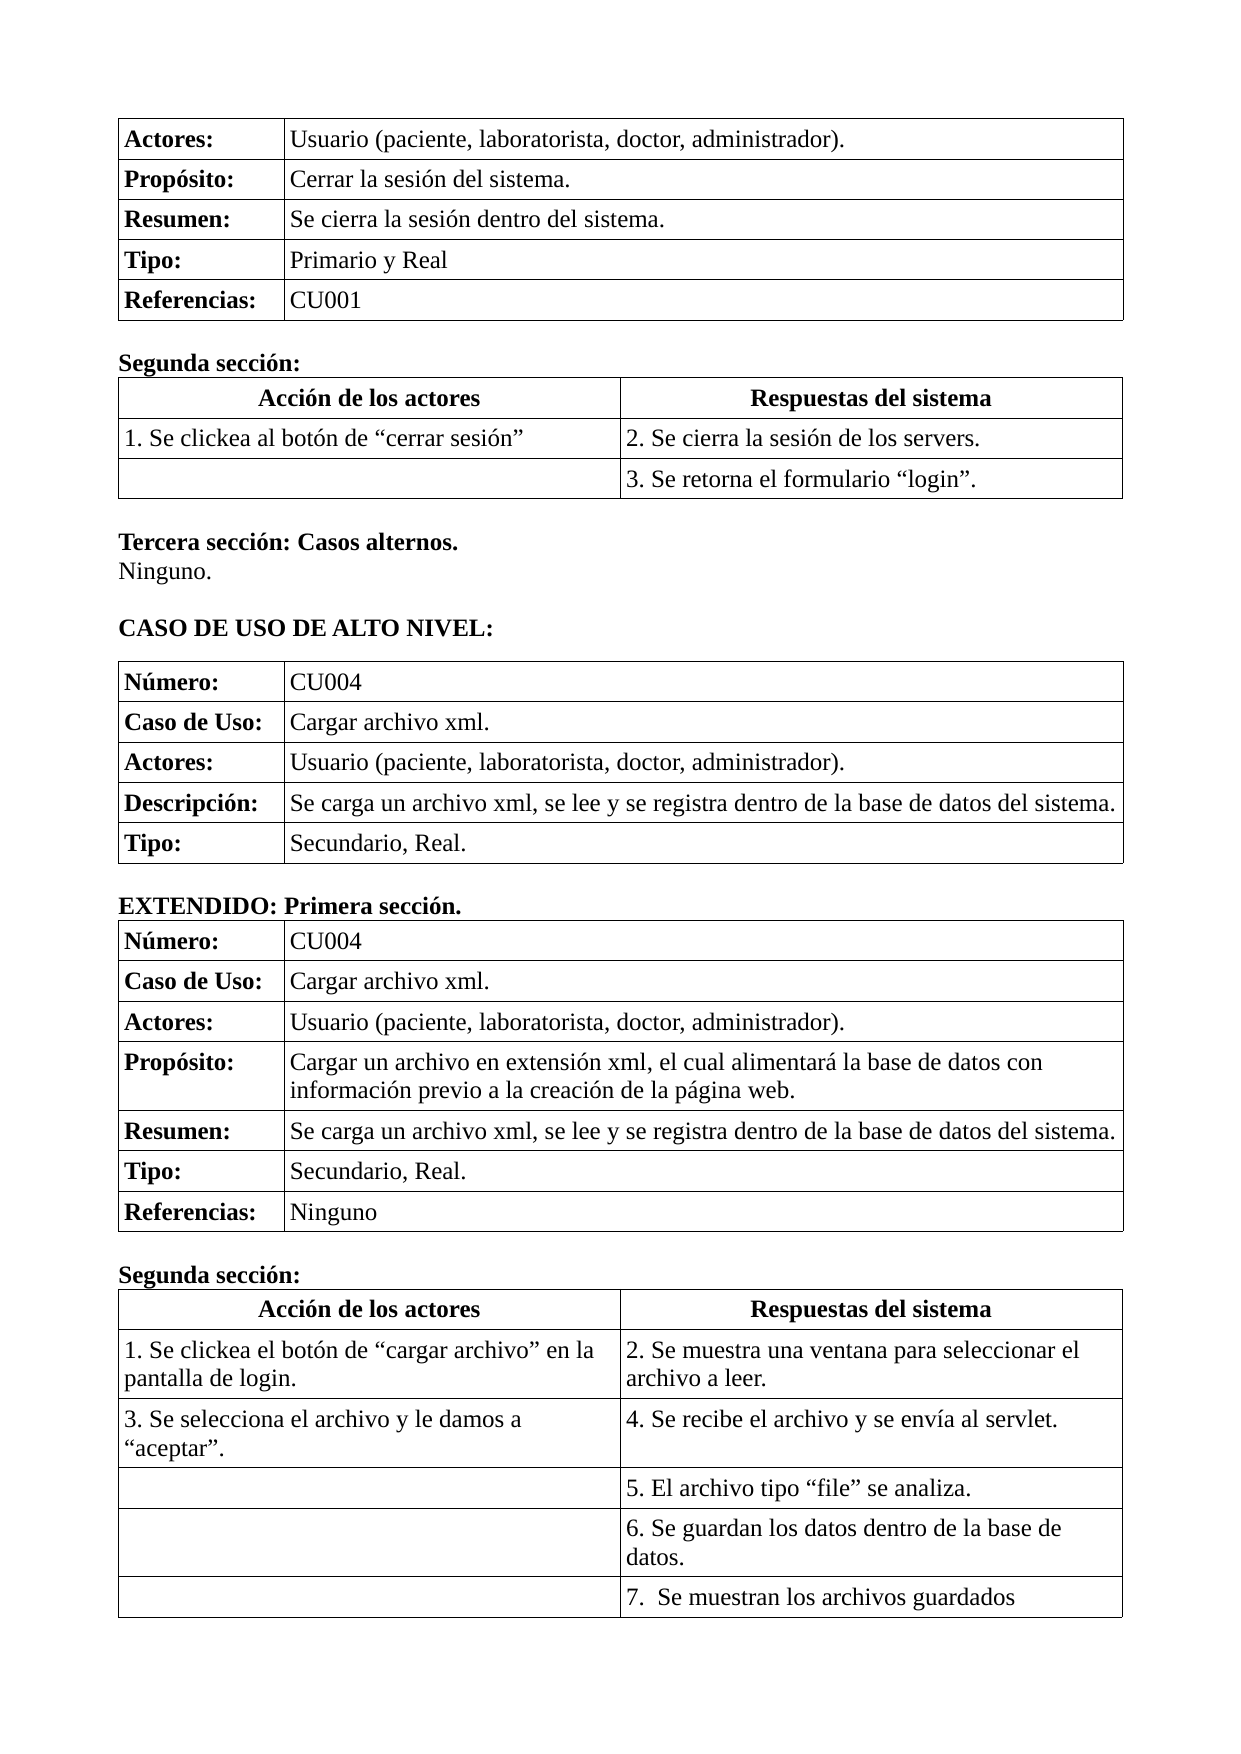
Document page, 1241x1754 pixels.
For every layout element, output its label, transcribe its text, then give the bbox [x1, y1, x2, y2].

table_header CU004 [285, 662, 1123, 701]
text Ninguno. [118, 556, 1122, 584]
table_cell Se carga un archivo xml, se lee y se registra dentro de la base de datos del sistema. [285, 1111, 1123, 1150]
table_cell Cerrar la sesión del sistema. [285, 160, 1123, 199]
table_cell Cargar archivo xml. [285, 702, 1123, 742]
table_cell 2. Se muestra una ventana para seleccionar el archivo a leer. [621, 1330, 1122, 1398]
table_header Acción de los actores [119, 1290, 620, 1329]
table_cell 5. El archivo tipo “file” se analiza. [621, 1468, 1122, 1507]
table_cell Cargar archivo xml. [285, 961, 1123, 1001]
table_header Número: [119, 662, 284, 701]
table_cell Secundario, Real. [285, 1151, 1123, 1191]
table_cell Cargar un archivo en extensión xml, el cual alimentará la base de datos con información previo a la creación de la página web. [285, 1042, 1123, 1110]
table_cell Ninguno [285, 1192, 1123, 1231]
table_cell Se carga un archivo xml, se lee y se registra dentro de la base de datos del sistema. [285, 783, 1123, 822]
table_cell Caso de Uso: [119, 961, 284, 1001]
table_cell 1. Se clickea al botón de “cerrar sesión” [119, 419, 620, 458]
table_cell Resumen: [119, 200, 284, 239]
table_cell Tipo: [119, 240, 284, 279]
table_header Acción de los actores [119, 378, 620, 418]
table_cell [119, 459, 620, 498]
table_cell Tipo: [119, 1151, 284, 1191]
table_cell CU001 [285, 280, 1123, 320]
table_cell Actores: [119, 1002, 284, 1041]
text CASO DE USO DE ALTO NIVEL: [118, 613, 1122, 642]
text Segunda sección: [118, 348, 1122, 377]
table_cell Secundario, Real. [285, 823, 1123, 862]
table_cell Usuario (paciente, laboratorista, doctor, administrador). [285, 743, 1123, 782]
table_header Respuestas del sistema [621, 1290, 1122, 1329]
table_cell Referencias: [119, 280, 284, 320]
table_cell Propósito: [119, 1042, 284, 1110]
table_cell 6. Se guardan los datos dentro de la base de datos. [621, 1509, 1122, 1576]
text Segunda sección: [118, 1260, 1122, 1289]
table_cell Referencias: [119, 1192, 284, 1231]
table_header Respuestas del sistema [621, 378, 1122, 418]
text Tercera sección: Casos alternos. [118, 527, 1122, 556]
table_header Número: [119, 921, 284, 960]
table_cell Actores: [119, 119, 284, 158]
table_cell 1. Se clickea el botón de “cargar archivo” en la pantalla de login. [119, 1330, 620, 1398]
table_cell [119, 1468, 620, 1507]
table_cell 3. Se retorna el formulario “login”. [621, 459, 1122, 498]
table_cell Caso de Uso: [119, 702, 284, 742]
table_cell Propósito: [119, 160, 284, 199]
table_cell [119, 1509, 620, 1576]
table_cell Tipo: [119, 823, 284, 862]
table_cell Se cierra la sesión dentro del sistema. [285, 200, 1123, 239]
table_cell 3. Se selecciona el archivo y le damos a “aceptar”. [119, 1399, 620, 1467]
text EXTENDIDO: Primera sección. [118, 891, 1122, 920]
table_cell Usuario (paciente, laboratorista, doctor, administrador). [285, 1002, 1123, 1041]
table_cell Actores: [119, 743, 284, 782]
table_cell Usuario (paciente, laboratorista, doctor, administrador). [285, 119, 1123, 158]
table_cell Primario y Real [285, 240, 1123, 279]
table_cell 2. Se cierra la sesión de los servers. [621, 419, 1122, 458]
table_cell Descripción: [119, 783, 284, 822]
table_cell Resumen: [119, 1111, 284, 1150]
table_cell [119, 1577, 620, 1617]
table_cell 4. Se recibe el archivo y se envía al servlet. [621, 1399, 1122, 1467]
table_cell 7. Se muestran los archivos guardados [621, 1577, 1122, 1617]
table_header CU004 [285, 921, 1123, 960]
